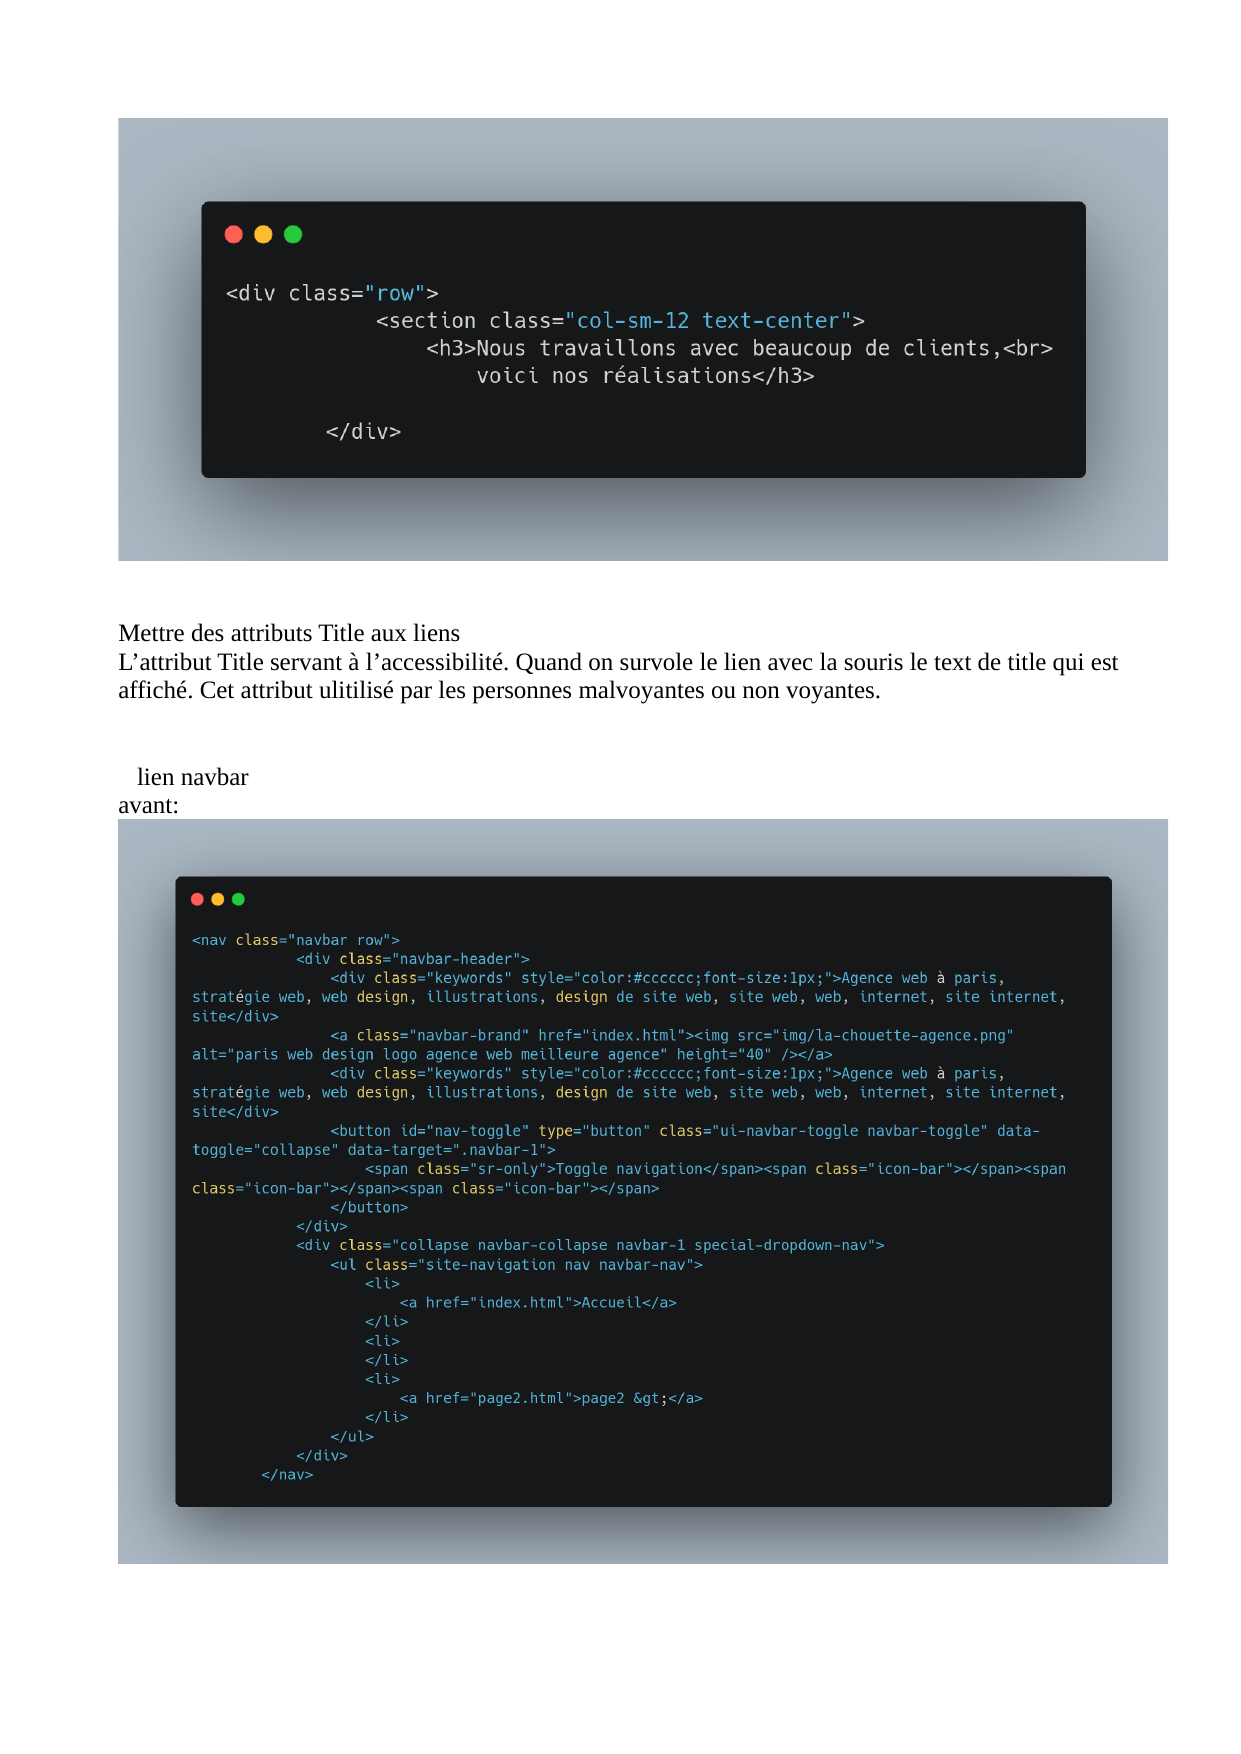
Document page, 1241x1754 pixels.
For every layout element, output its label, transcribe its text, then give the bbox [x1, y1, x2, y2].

text Mettre des attributs Title aux liens [118, 618, 1168, 647]
picture [118, 118, 1169, 561]
text lien navbar [118, 762, 1168, 791]
text avant: [118, 791, 1168, 819]
picture [118, 819, 1169, 1564]
text L’attribut Title servant à l’accessibilité. Quand on survole le lien avec la souris le text de title qui est affiché. Cet attribut ulitilisé par les personnes malvoyantes ou non voyantes. [118, 647, 1168, 704]
